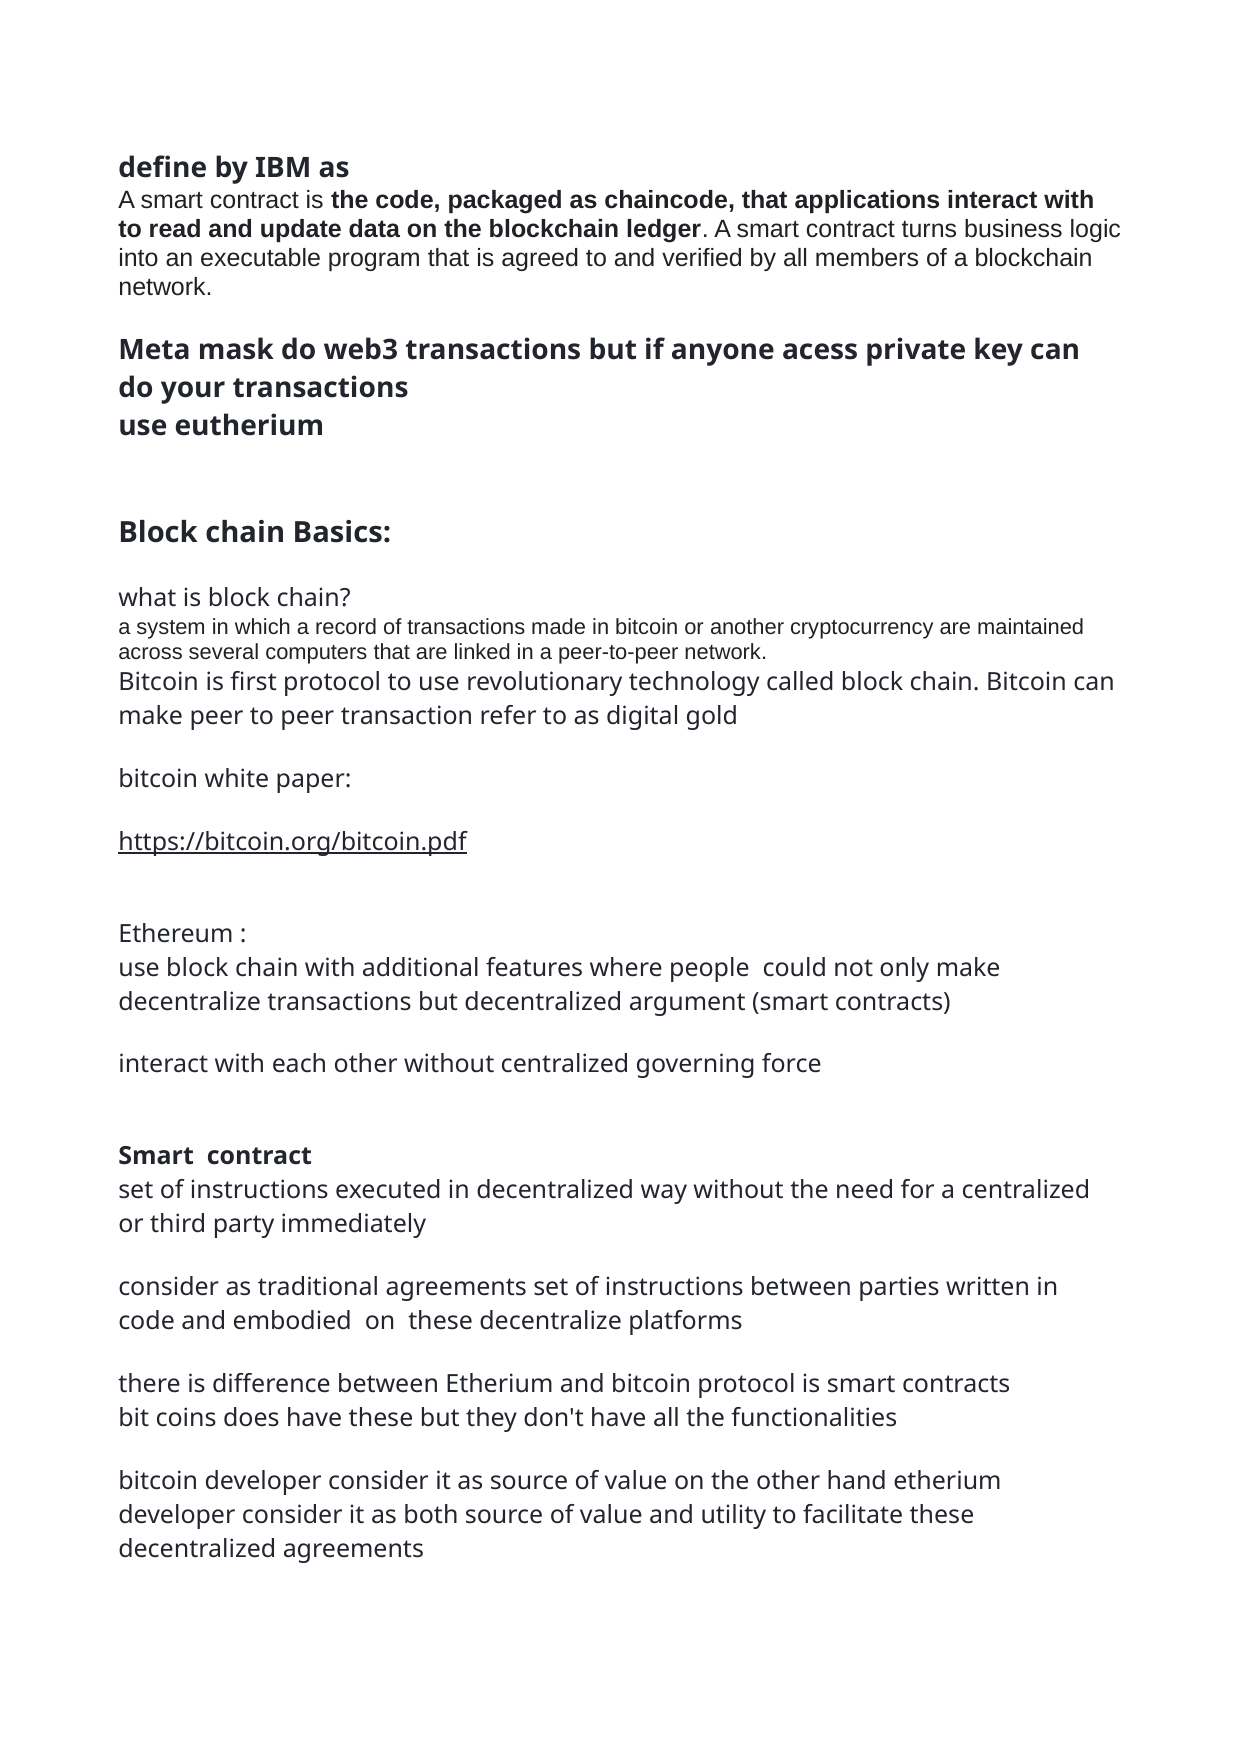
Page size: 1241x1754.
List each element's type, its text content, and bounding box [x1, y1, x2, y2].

text there is difference between Etherium and bitcoin protocol is smart contracts [118, 1366, 1122, 1399]
text set of instructions executed in decentralized way without the need for a centralized or third party immediately [118, 1172, 1122, 1240]
text bitcoin developer consider it as source of value on the other hand etherium developer consider it as both source of value and utility to facilitate these decentralized agreements [118, 1462, 1122, 1564]
text bit coins does have these but they don't have all the functionalities [118, 1399, 1122, 1434]
text Meta mask do web3 transactions but if anyone acess private key can do your transactions [118, 329, 1122, 406]
text what is block chain? [118, 579, 1122, 613]
text Block chain Basics: [118, 511, 1122, 551]
text A smart contract is the code, packaged as chaincode, that applications interact with to read and update data on the blockchain ledger. A smart contract turns business logic into an executable program that is agreed to and verified by all members of a blockchain network. [118, 185, 1122, 300]
text define by IBM as [118, 147, 1122, 185]
text Ethereum : [118, 915, 1122, 949]
text consider as traditional agreements set of instructions between parties written in code and embodied on these decentralize platforms [118, 1269, 1122, 1337]
text use block chain with additional features where people could not only make decentralize transactions but decentralized argument (smart contracts) [118, 949, 1122, 1017]
text Bitcoin is first protocol to use revolutionary technology called block chain. Bitcoin can make peer to peer transaction refer to as digital gold [118, 664, 1122, 732]
text Smart contract [118, 1138, 1122, 1172]
text https://bitcoin.org/bitcoin.pdf [118, 824, 1122, 858]
text use eutherium [118, 406, 1122, 444]
text bitcoin white paper: [118, 761, 1122, 795]
text interact with each other without centralized governing force [118, 1046, 1122, 1080]
text a system in which a record of transactions made in bitcoin or another cryptocurrency are maintained across several computers that are linked in a peer-to-peer network. [118, 613, 1122, 664]
